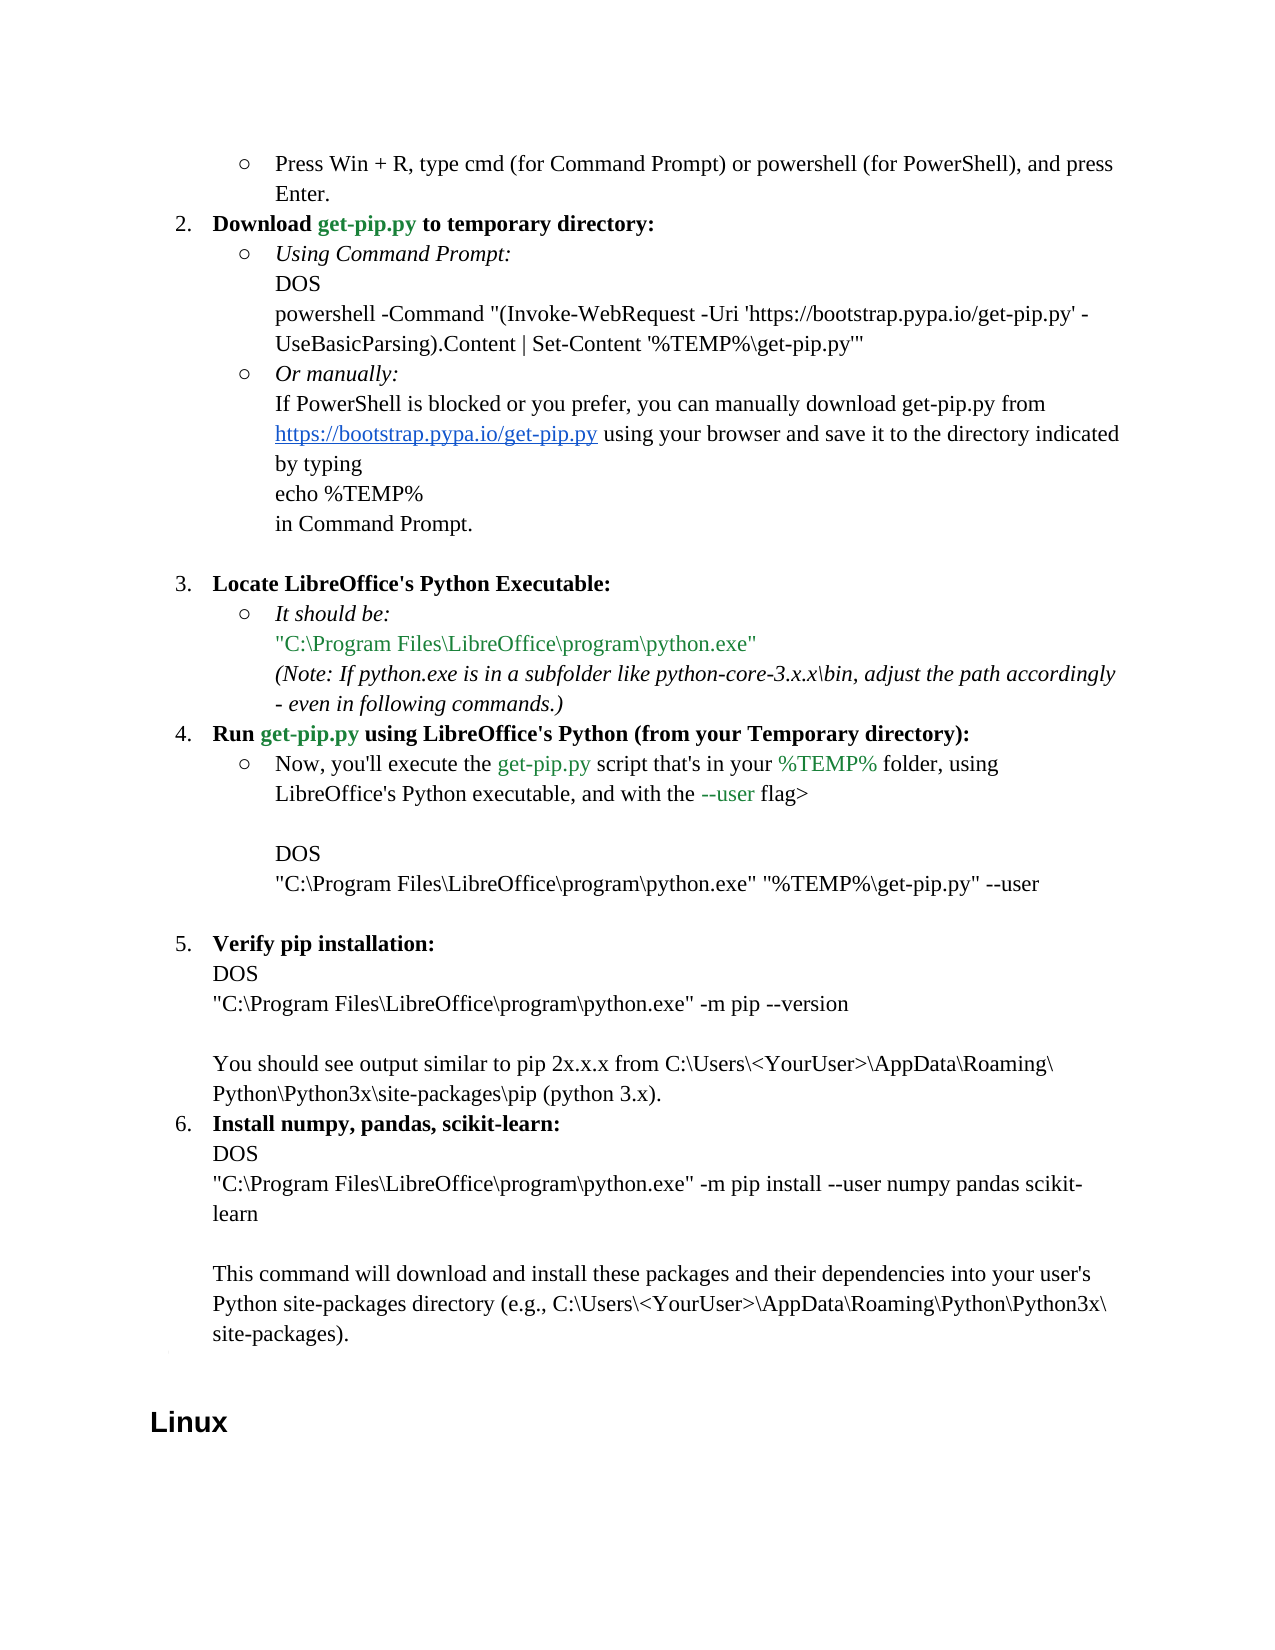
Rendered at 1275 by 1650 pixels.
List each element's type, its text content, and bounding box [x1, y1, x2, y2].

text DOS "C:\Program Files\LibreOffice\program\python.exe" "%TEMP%\get-pip.py" --user [275, 841, 1125, 927]
list Using Command Prompt: [237, 240, 1125, 267]
list Now, you'll execute the get-pip.py script that's in your %TEMP% folder, using LibreOffice's Python executable, and with the --user flag> [237, 750, 1125, 807]
text (Note: If python.exe is in a subfolder like python-core-3.x.x\bin, adjust the path accordingly - even in following commands.) [275, 660, 1125, 717]
list Or manually: [237, 360, 1125, 387]
list Download get-pip.py to temporary directory: [175, 210, 1125, 236]
list It should be: [237, 600, 1125, 627]
text DOS [275, 270, 1125, 297]
subtitle Linux [150, 1406, 1125, 1439]
list Press Win + R, type cmd (for Command Prompt) or powershell (for PowerShell), and press Enter. [237, 150, 1125, 206]
text "C:\Program Files\LibreOffice\program\python.exe" [275, 630, 1125, 657]
list Install numpy, pandas, scikit-learn: DOS "C:\Program Files\LibreOffice\program\python.exe" -m pip install --user numpy pandas scikit-learn This command will download and install these packages and their dependencies into your user's Python site-packages directory (e.g., C:\Users\<YourUser>\AppData\Roaming\Python\Python3x\site-packages). [175, 1111, 1125, 1347]
list Verify pip installation: DOS "C:\Program Files\LibreOffice\program\python.exe" -m pip --version You should see output similar to pip 2x.x.x from C:\Users\<YourUser>\AppData\Roaming\Python\Python3x\site-packages\pip (python 3.x). [175, 931, 1125, 1107]
list Locate LibreOffice's Python Executable: [175, 570, 1125, 597]
text powershell -Command "(Invoke-WebRequest -Uri 'https://bootstrap.pypa.io/get-pip.py' -UseBasicParsing).Content | Set-Content '%TEMP%\get-pip.py'" [275, 300, 1125, 357]
text If PowerShell is blocked or you prefer, you can manually download get-pip.py from https://bootstrap.pypa.io/get-pip.py using your browser and save it to the directory indicated by typing echo %TEMP% in Command Prompt. [275, 390, 1125, 537]
list Run get-pip.py using LibreOffice's Python (from your Temporary directory): [175, 720, 1125, 747]
